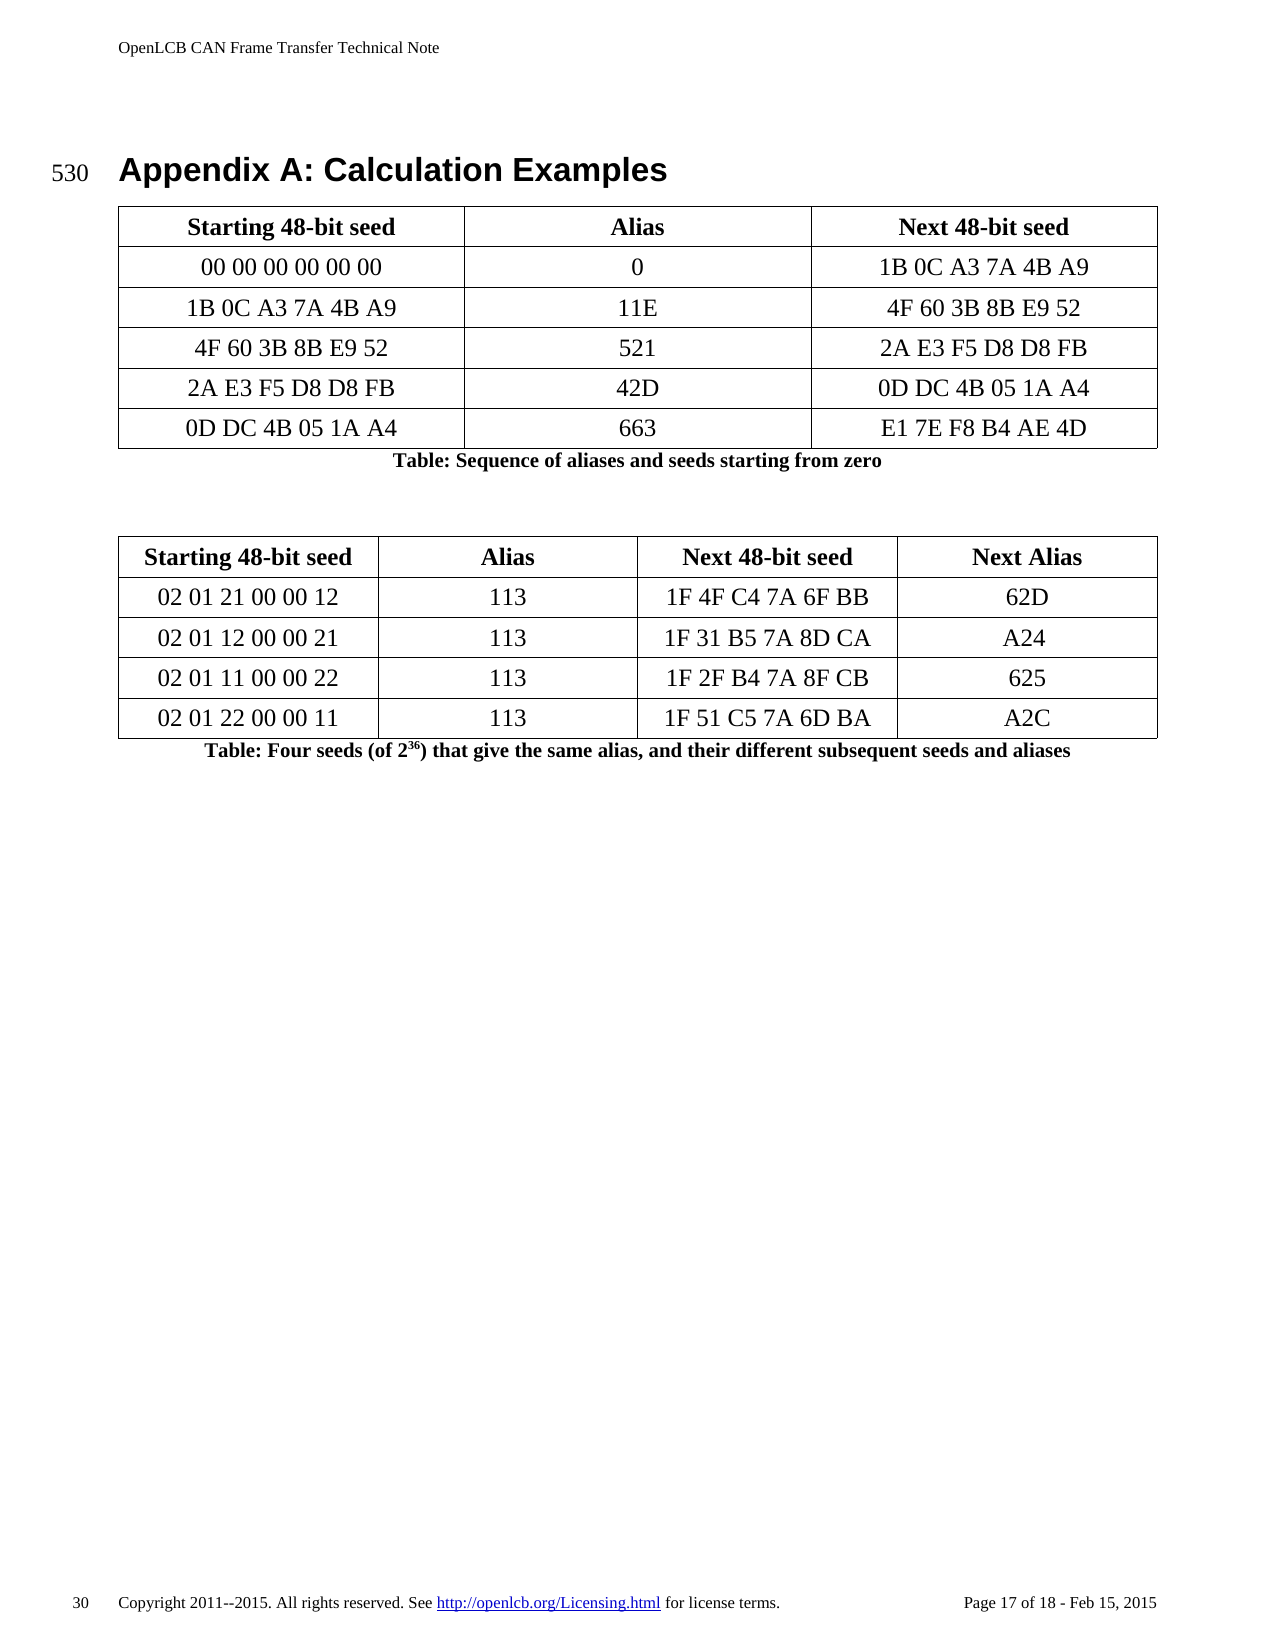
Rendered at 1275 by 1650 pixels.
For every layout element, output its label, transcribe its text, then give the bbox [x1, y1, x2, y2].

table_cell 663 [465, 409, 811, 448]
table_cell 1F 4F C4 7A 6F BB [638, 578, 897, 617]
table_cell 0D DC 4B 05 1A A4 [812, 369, 1157, 408]
table_cell 0D DC 4B 05 1A A4 [119, 409, 464, 448]
table_header Next Alias [898, 537, 1157, 577]
table_cell 00 00 00 00 00 00 [119, 247, 464, 287]
table_cell A24 [898, 618, 1157, 657]
table_cell 0 [465, 247, 811, 287]
table_cell 62D [898, 578, 1157, 617]
table_cell 521 [465, 328, 811, 367]
table_cell 113 [379, 578, 637, 617]
table_cell 1B 0C A3 7A 4B A9 [119, 288, 464, 327]
table_cell 4F 60 3B 8B E9 52 [119, 328, 464, 367]
table_cell 42D [465, 369, 811, 408]
table_header Alias [465, 207, 811, 246]
table_header Starting 48-bit seed [119, 537, 378, 577]
table_cell 02 01 11 00 00 22 [119, 658, 378, 698]
table_cell 113 [379, 699, 637, 738]
table_cell 2A E3 F5 D8 D8 FB [119, 369, 464, 408]
table_header Alias [379, 537, 637, 577]
table_cell 2A E3 F5 D8 D8 FB [812, 328, 1157, 367]
table_cell A2C [898, 699, 1157, 738]
table_cell 02 01 21 00 00 12 [119, 578, 378, 617]
table_cell 4F 60 3B 8B E9 52 [812, 288, 1157, 327]
table_cell 11E [465, 288, 811, 327]
table_header Starting 48-bit seed [119, 207, 464, 246]
table_header Next 48-bit seed [812, 207, 1157, 246]
table_cell 1F 2F B4 7A 8F CB [638, 658, 897, 698]
table_cell 1B 0C A3 7A 4B A9 [812, 247, 1157, 287]
table_header Next 48-bit seed [638, 537, 897, 577]
text Table: Sequence of aliases and seeds starting from zero [118, 449, 1157, 472]
table_cell 1F 31 B5 7A 8D CA [638, 618, 897, 657]
text Appendix A: Calculation Examples [118, 150, 1157, 188]
table_cell 113 [379, 618, 637, 657]
table_cell E1 7E F8 B4 AE 4D [812, 409, 1157, 448]
table_cell 02 01 22 00 00 11 [119, 699, 378, 738]
text Table: Four seeds (of 236) that give the same alias, and their different subsequent seeds and aliases [118, 739, 1157, 762]
table_cell 02 01 12 00 00 21 [119, 618, 378, 657]
table_cell 1F 51 C5 7A 6D BA [638, 699, 897, 738]
table_cell 113 [379, 658, 637, 698]
table_cell 625 [898, 658, 1157, 698]
